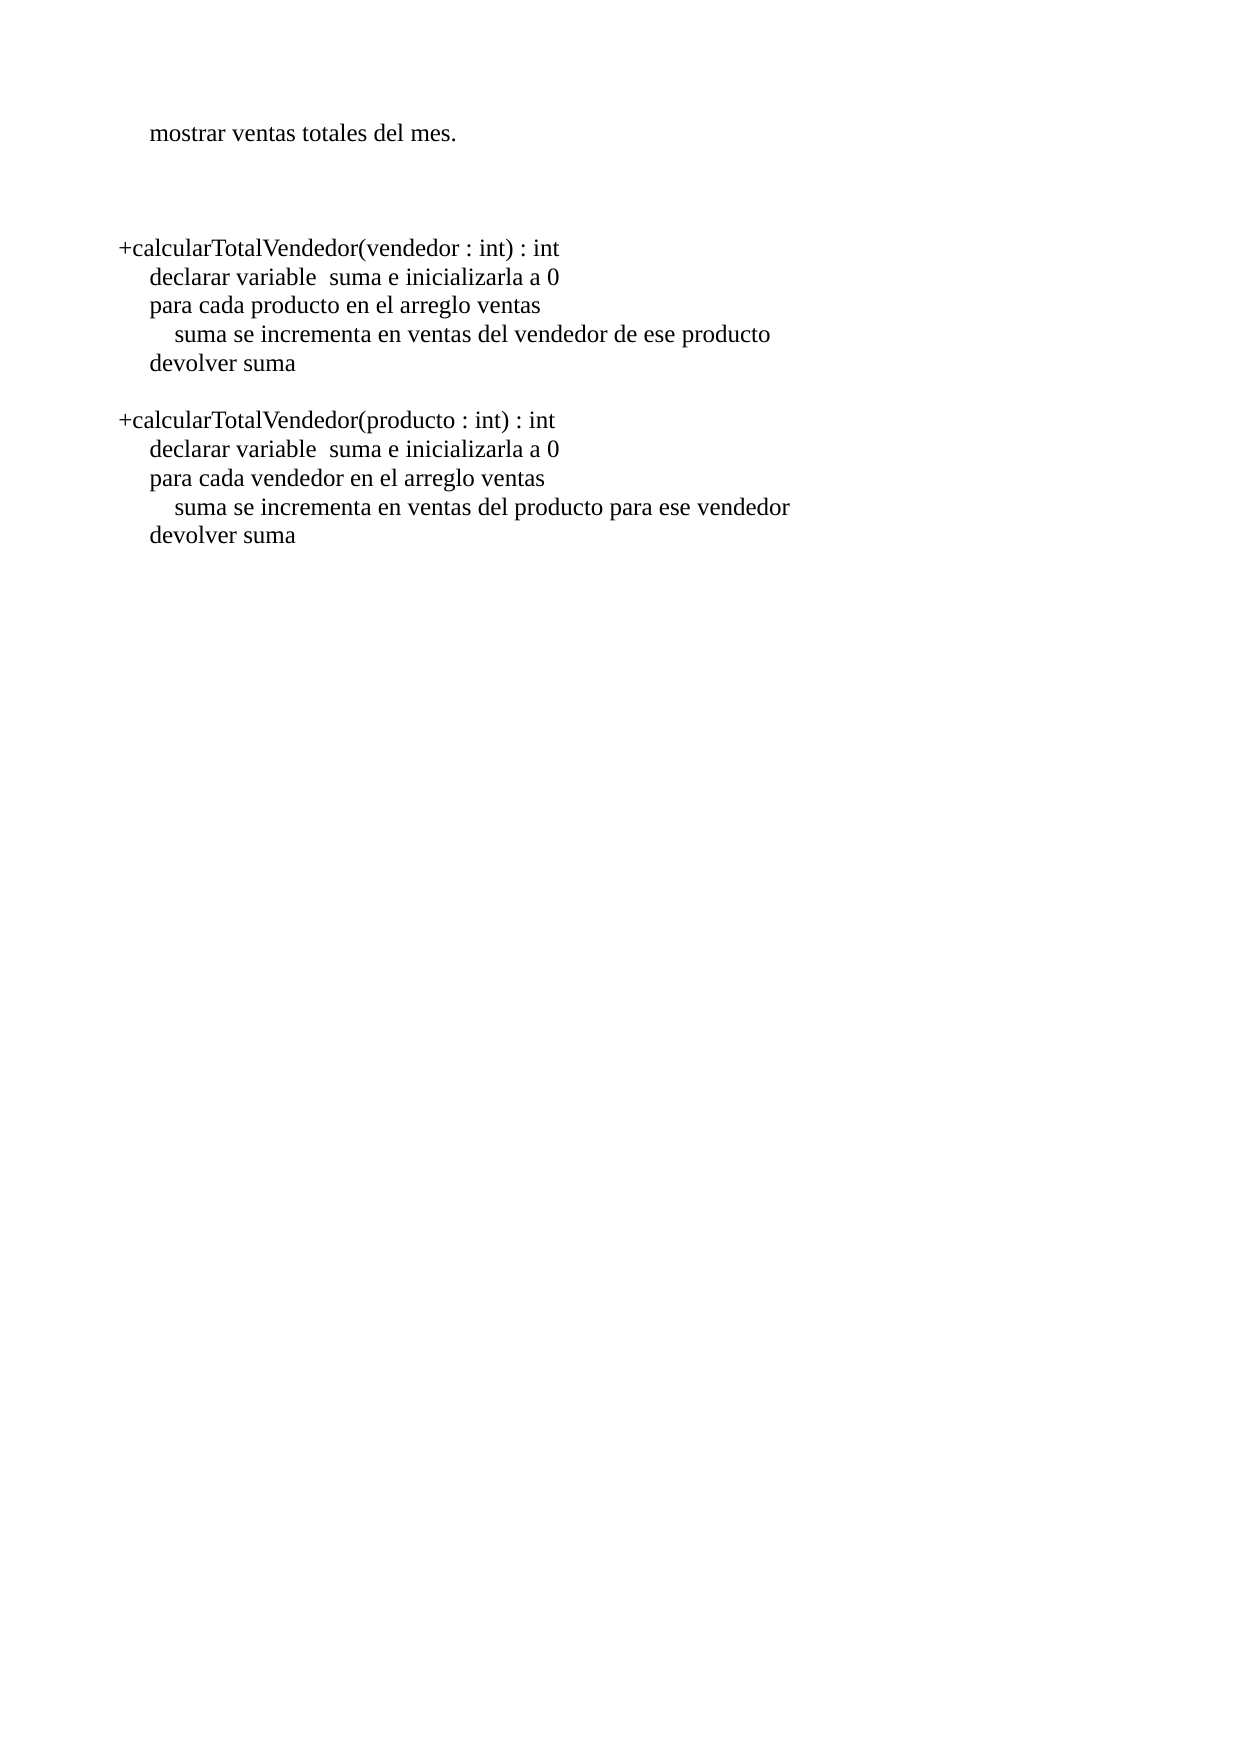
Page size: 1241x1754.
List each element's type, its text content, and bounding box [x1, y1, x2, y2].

text suma se incrementa en ventas del producto para ese vendedor [118, 492, 1122, 521]
text suma se incrementa en ventas del vendedor de ese producto [118, 319, 1122, 348]
text declarar variable suma e inicializarla a 0 [118, 262, 1122, 291]
text para cada vendedor en el arreglo ventas [118, 463, 1122, 492]
text devolver suma [118, 521, 1122, 549]
text mostrar ventas totales del mes. [118, 118, 1122, 147]
text declarar variable suma e inicializarla a 0 [118, 434, 1122, 463]
text para cada producto en el arreglo ventas [118, 291, 1122, 319]
text +calcularTotalVendedor(vendedor : int) : int [118, 233, 1122, 262]
text +calcularTotalVendedor(producto : int) : int [118, 406, 1122, 434]
text devolver suma [118, 348, 1122, 377]
